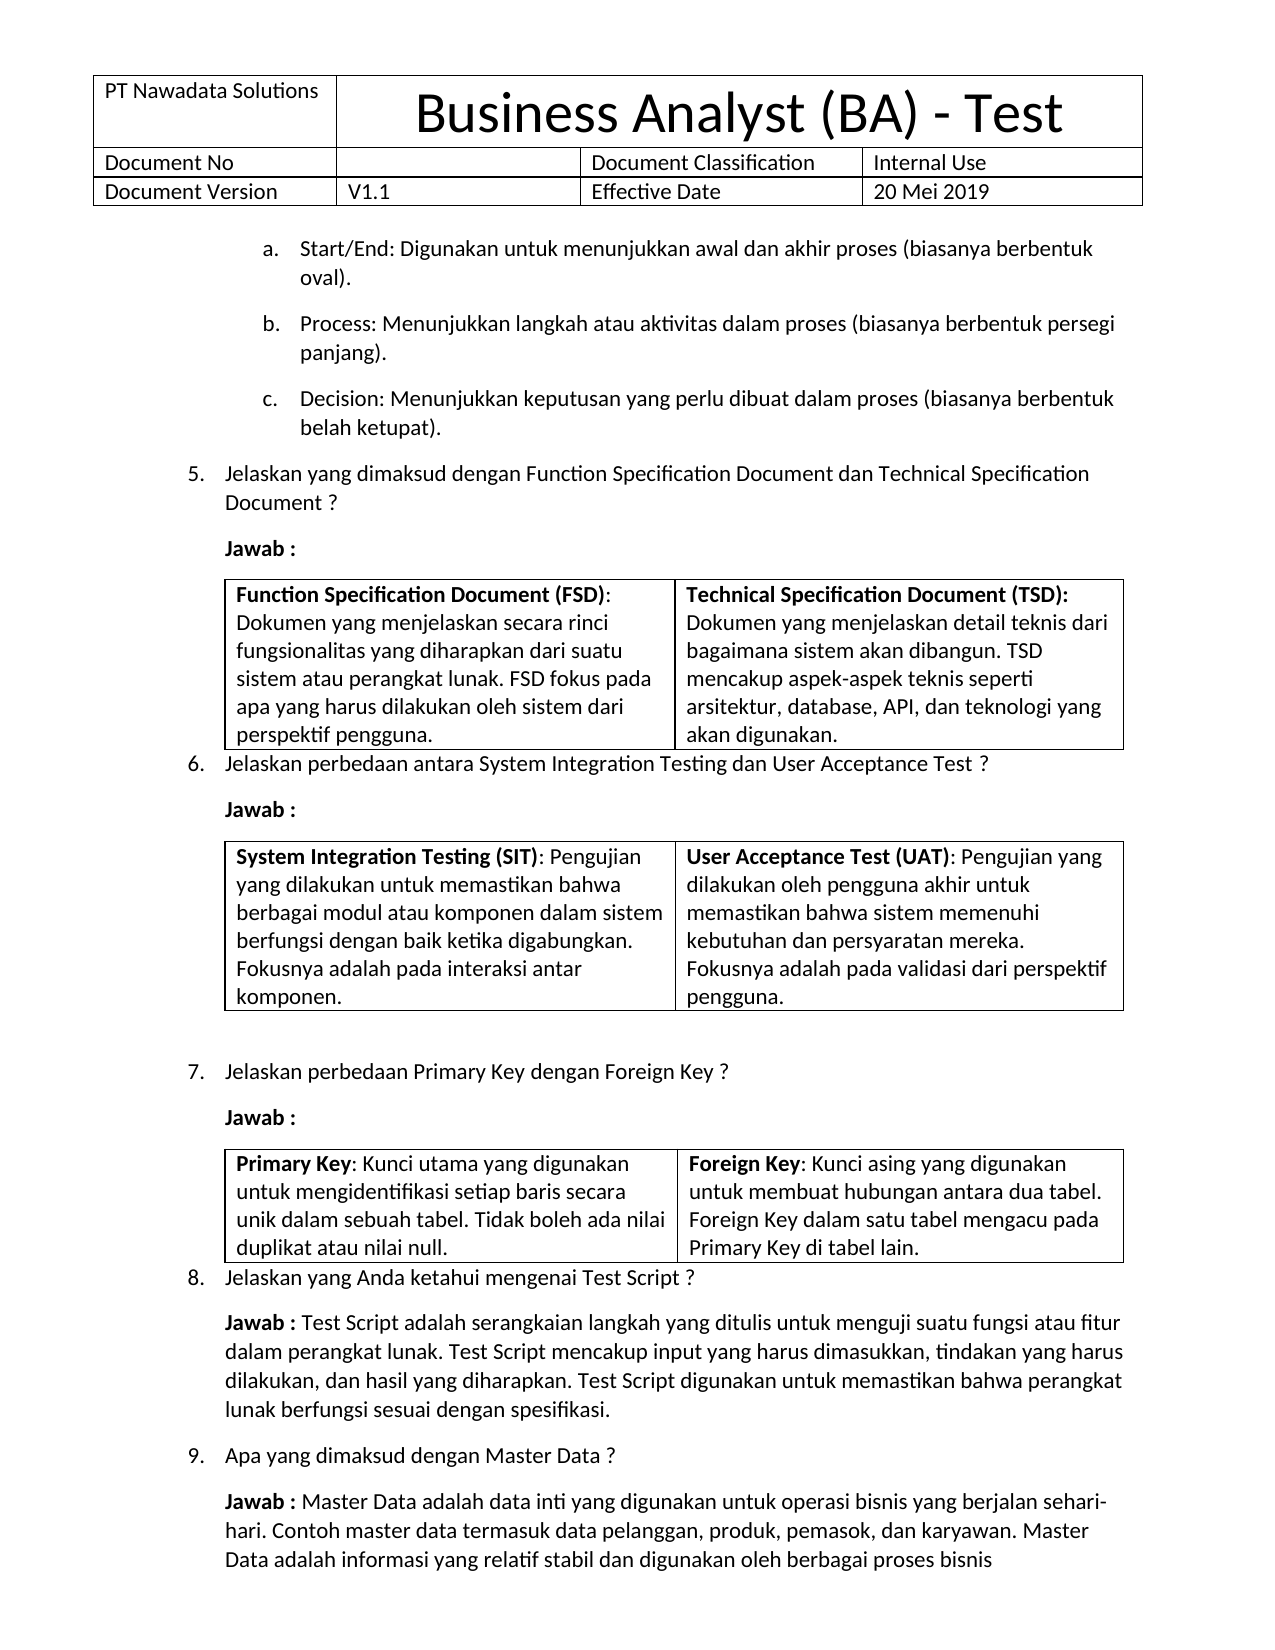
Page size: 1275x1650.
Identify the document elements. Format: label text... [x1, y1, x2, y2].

list Jelaskan perbedaan antara System Integration Testing dan User Acceptance Test ? [187, 749, 1125, 778]
table_header System Integration Testing (SIT): Pengujian yang dilakukan untuk memastikan bahwa berbagai modul atau komponen dalam sistem berfungsi dengan baik ketika digabungkan. Fokusnya adalah pada interaksi antar komponen. [226, 842, 675, 1010]
table_header Foreign Key: Kunci asing yang digunakan untuk membuat hubungan antara dua tabel. Foreign Key dalam satu tabel mengacu pada Primary Key di tabel lain. [678, 1150, 1123, 1262]
table_header Technical Specification Document (TSD): Dokumen yang menjelaskan detail teknis dari bagaimana sistem akan dibangun. TSD mencakup aspek-aspek teknis seperti arsitektur, database, API, dan teknologi yang akan digunakan. [676, 580, 1123, 748]
list Start/End: Digunakan untuk menunjukkan awal dan akhir proses (biasanya berbentuk oval). [262, 234, 1125, 292]
table_header Primary Key: Kunci utama yang digunakan untuk mengidentifikasi setiap baris secara unik dalam sebuah tabel. Tidak boleh ada nilai duplikat atau nilai null. [226, 1150, 677, 1262]
list Jelaskan perbedaan Primary Key dengan Foreign Key ? [187, 1057, 1125, 1085]
list Decision: Menunjukkan keputusan yang perlu dibuat dalam proses (biasanya berbentuk belah ketupat). [262, 384, 1125, 441]
list Apa yang dimaksud dengan Master Data ? [187, 1441, 1125, 1469]
list Jawab : [225, 795, 1125, 823]
list Jawab : Test Script adalah serangkaian langkah yang ditulis untuk menguji suatu fungsi atau fitur dalam perangkat lunak. Test Script mencakup input yang harus dimasukkan, tindakan yang harus dilakukan, dan hasil yang diharapkan. Test Script digunakan untuk memastikan bahwa perangkat lunak berfungsi sesuai dengan spesifikasi. [225, 1308, 1125, 1423]
list Jawab : [225, 534, 1125, 562]
list Jelaskan yang Anda ketahui mengenai Test Script ? [187, 1263, 1125, 1291]
list Jawab : Master Data adalah data inti yang digunakan untuk operasi bisnis yang berjalan sehari-hari. Contoh master data termasuk data pelanggan, produk, pemasok, dan karyawan. Master Data adalah informasi yang relatif stabil dan digunakan oleh berbagai proses bisnis [225, 1487, 1125, 1573]
list Process: Menunjukkan langkah atau aktivitas dalam proses (biasanya berbentuk persegi panjang). [262, 309, 1125, 366]
list Jelaskan yang dimaksud dengan Function Specification Document dan Technical Specification Document ? [187, 459, 1125, 516]
table_header User Acceptance Test (UAT): Pengujian yang dilakukan oleh pengguna akhir untuk memastikan bahwa sistem memenuhi kebutuhan dan persyaratan mereka. Fokusnya adalah pada validasi dari perspektif pengguna. [676, 842, 1123, 1010]
list Jawab : [225, 1103, 1125, 1131]
table_header Function Specification Document (FSD): Dokumen yang menjelaskan secara rinci fungsionalitas yang diharapkan dari suatu sistem atau perangkat lunak. FSD fokus pada apa yang harus dilakukan oleh sistem dari perspektif pengguna. [226, 580, 674, 748]
